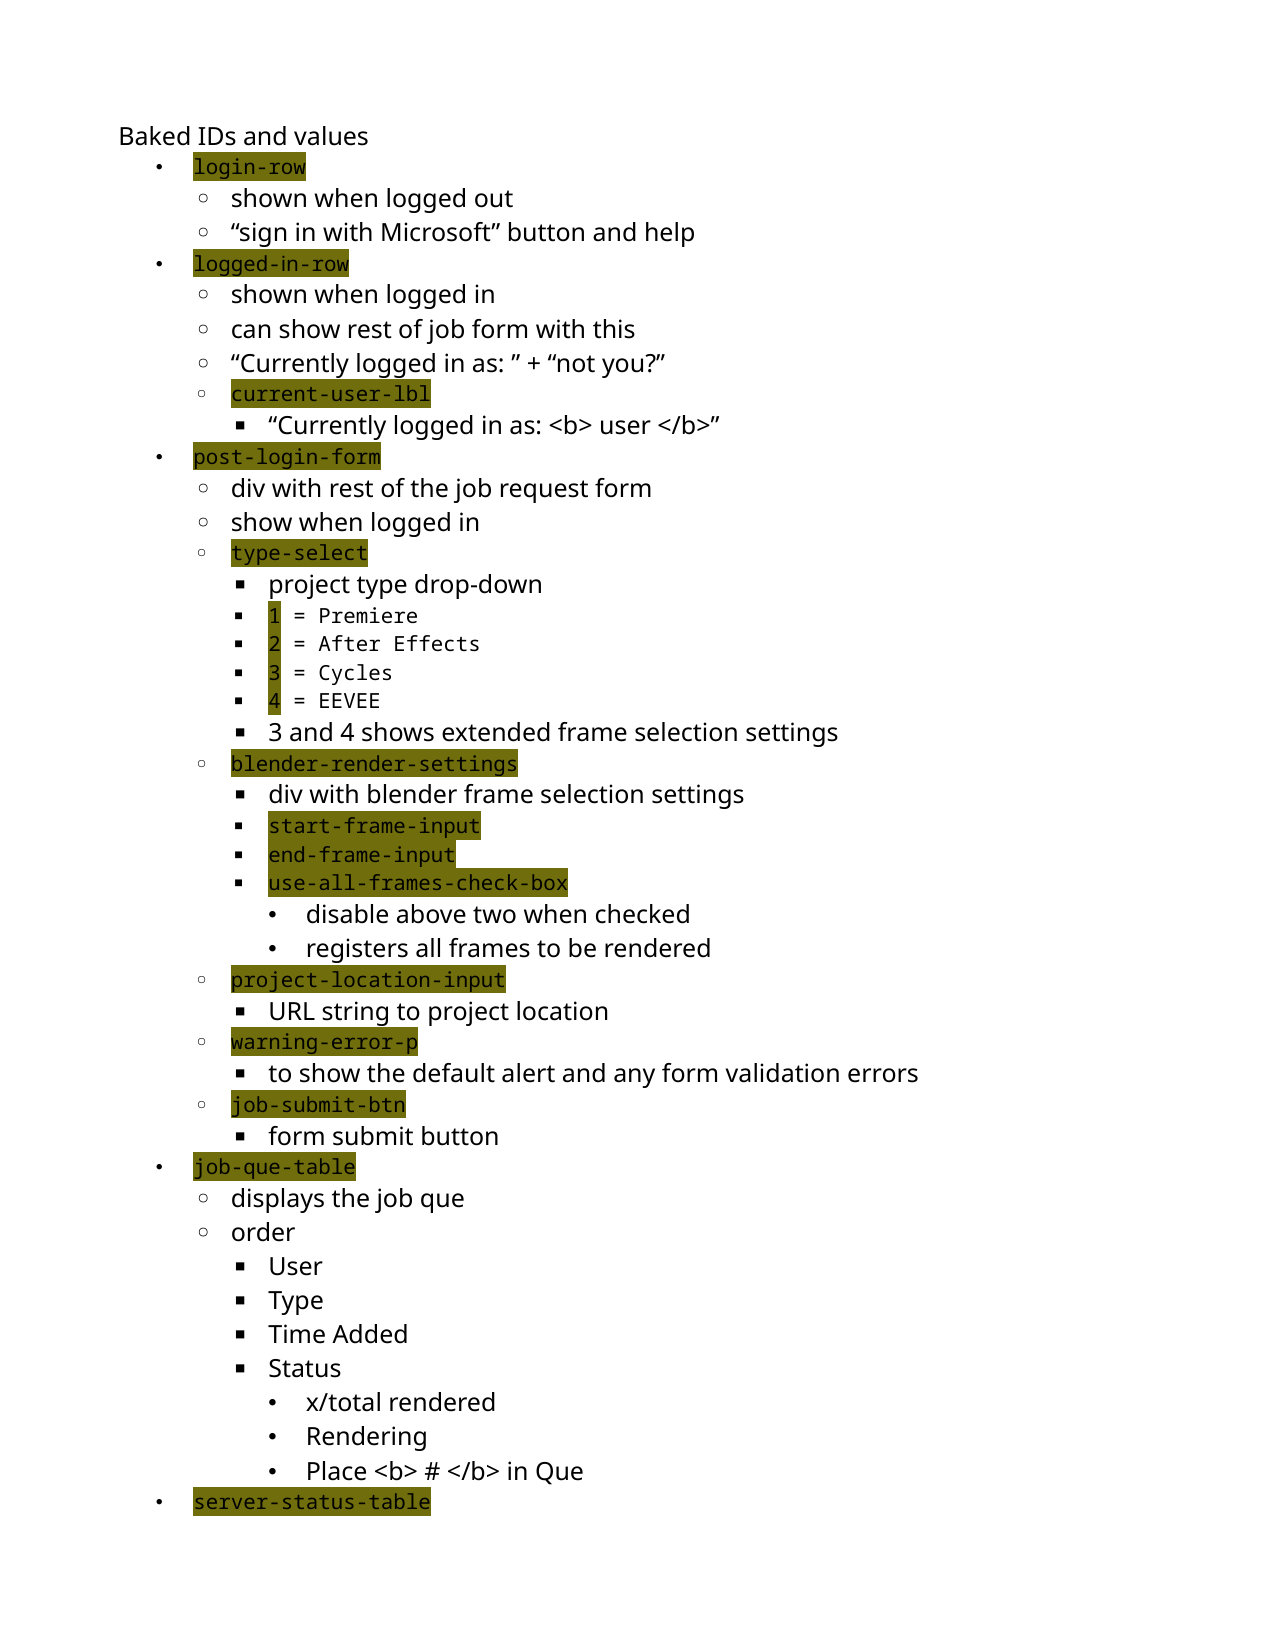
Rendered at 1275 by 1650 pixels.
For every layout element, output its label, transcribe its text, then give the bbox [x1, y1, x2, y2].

list 2 = After Effects [231, 629, 1157, 658]
list shown when logged in [193, 277, 1157, 311]
list use-all-frames-check-box [231, 868, 1157, 897]
list “sign in with Microsoft” button and help [193, 215, 1157, 249]
list warning-error-p [193, 1027, 1157, 1056]
list start-frame-input [231, 811, 1157, 840]
list 4 = EEVEE [231, 686, 1157, 715]
list displays the job que [193, 1181, 1157, 1215]
list current-user-lbl [193, 379, 1157, 408]
list server-status-table [156, 1487, 1157, 1516]
list type-select [193, 538, 1157, 567]
list div with blender frame selection settings [231, 777, 1157, 811]
list login-row [156, 152, 1157, 181]
list x/total rendered [268, 1385, 1157, 1419]
list Time Added [231, 1317, 1157, 1351]
list project type drop-down [231, 567, 1157, 601]
list Place <b> # </b> in Que [268, 1453, 1157, 1487]
list can show rest of job form with this [193, 311, 1157, 345]
list job-que-table [156, 1152, 1157, 1181]
list registers all frames to be rendered [268, 931, 1157, 965]
list form submit button [231, 1118, 1157, 1152]
list project-location-input [193, 965, 1157, 993]
list post-login-form [156, 442, 1157, 470]
list blender-render-settings [193, 749, 1157, 777]
list disable above two when checked [268, 897, 1157, 931]
list User [231, 1249, 1157, 1283]
list logged-in-row [156, 249, 1157, 277]
list show when logged in [193, 504, 1157, 538]
list shown when logged out [193, 181, 1157, 215]
list div with rest of the job request form [193, 470, 1157, 504]
list Rendering [268, 1419, 1157, 1453]
list order [193, 1215, 1157, 1249]
list “Currently logged in as: <b> user </b>” [231, 408, 1157, 442]
list to show the default alert and any form validation errors [231, 1056, 1157, 1090]
list 3 and 4 shows extended frame selection settings [231, 715, 1157, 749]
list URL string to project location [231, 993, 1157, 1027]
list 1 = Premiere [231, 601, 1157, 629]
list Type [231, 1283, 1157, 1317]
list “Currently logged in as: ” + “not you?” [193, 345, 1157, 379]
list job-submit-btn [193, 1090, 1157, 1118]
list Status [231, 1351, 1157, 1385]
list 3 = Cycles [231, 658, 1157, 686]
text Baked IDs and values [118, 118, 1157, 152]
list end-frame-input [231, 840, 1157, 868]
